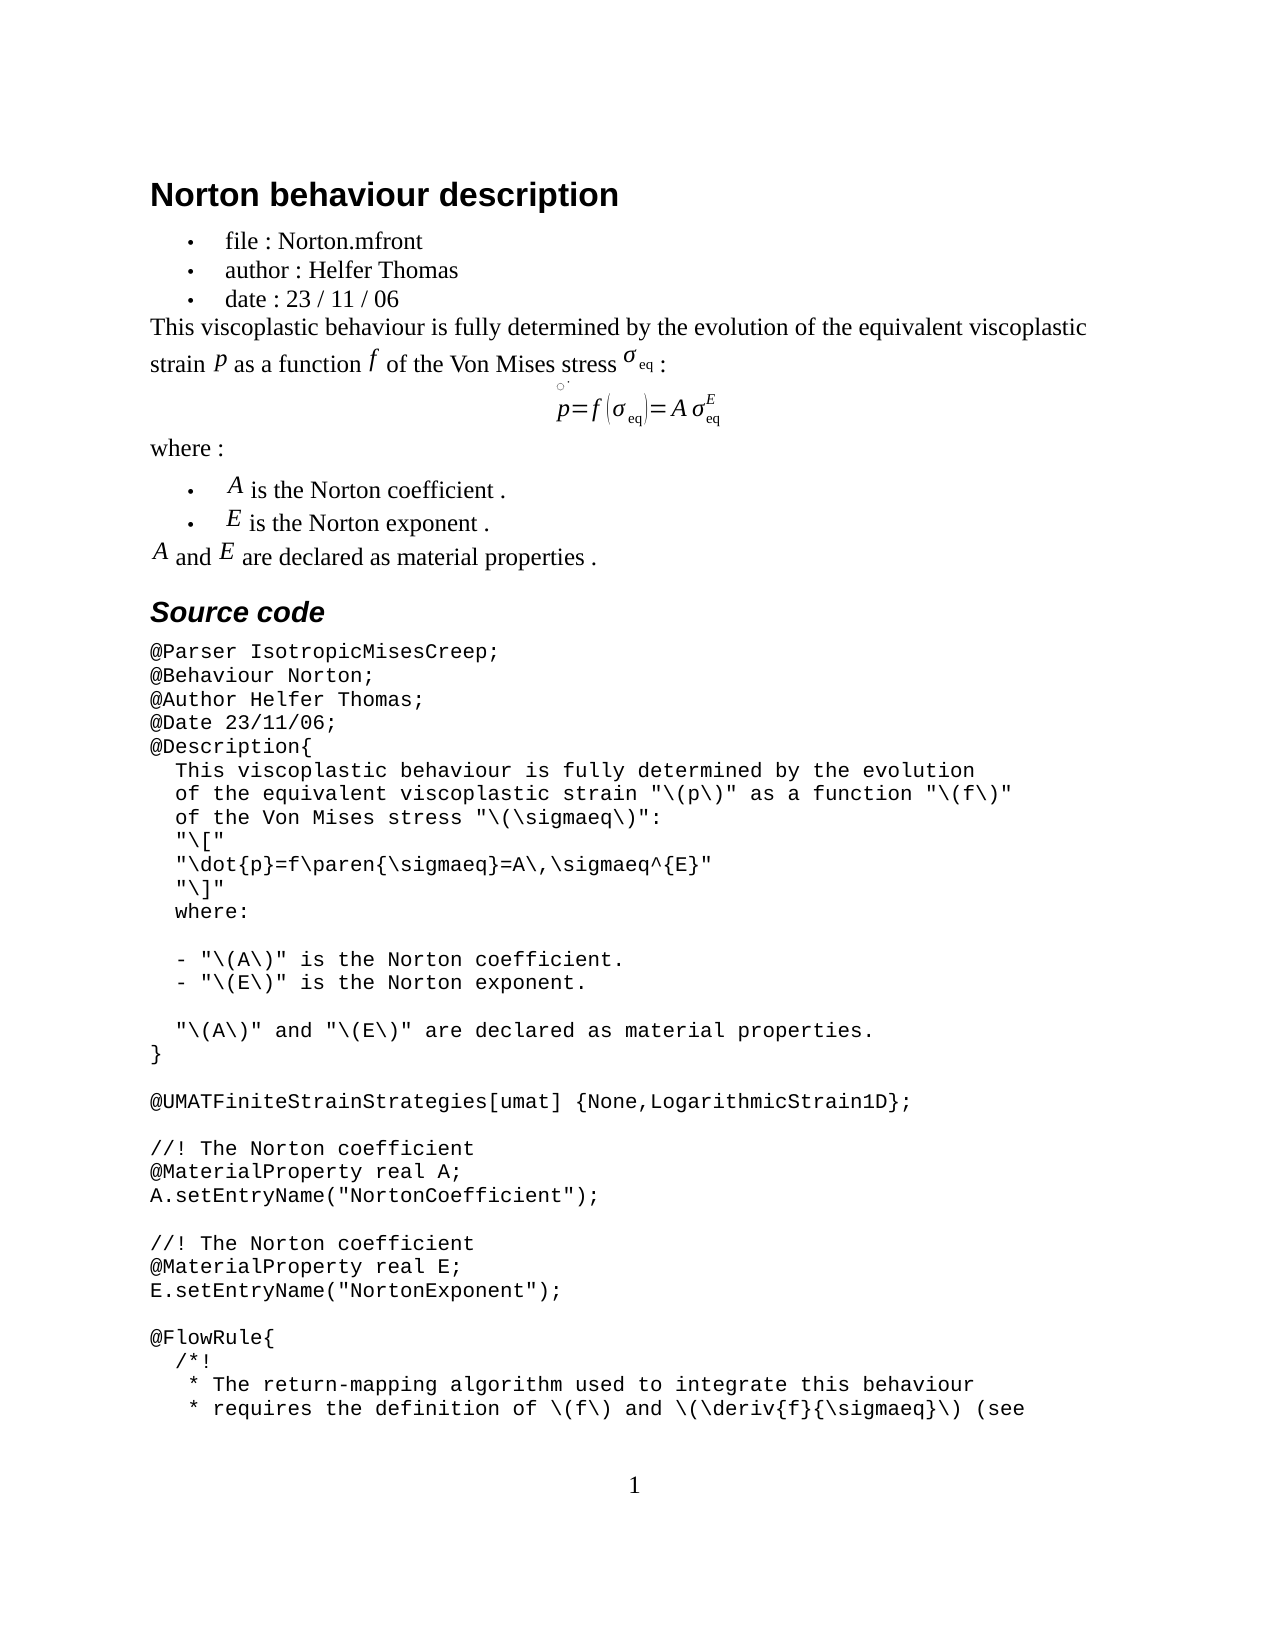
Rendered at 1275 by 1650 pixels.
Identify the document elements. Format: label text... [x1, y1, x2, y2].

text @MaterialProperty real E; [150, 1256, 1125, 1280]
list file : Norton.mfront [187, 226, 1125, 255]
text @Date 23/11/06; [150, 712, 1125, 736]
text "\[" [150, 831, 1125, 854]
text * The return-mapping algorithm used to integrate this behaviour [150, 1374, 1125, 1398]
list is the Norton exponent . [187, 504, 1125, 537]
text - "\(E\)" is the Norton exponent. [150, 972, 1125, 996]
list date : 23 / 11 / 06 [187, 284, 1125, 312]
text - "\(A\)" is the Norton coefficient. [150, 949, 1125, 972]
text This viscoplastic behaviour is fully determined by the evolution of the equivalent viscoplastic strain as a function of the Von Mises stress : [150, 312, 1125, 378]
text //! The Norton coefficient [150, 1232, 1125, 1256]
text } [150, 1043, 1125, 1067]
text @Author Helfer Thomas; [150, 689, 1125, 712]
text @FlowRule{ [150, 1327, 1125, 1351]
text //! The Norton coefficient [150, 1138, 1125, 1162]
text A.setEntryName("NortonCoefficient"); [150, 1185, 1125, 1209]
list is the Norton coefficient . [187, 471, 1125, 504]
text "\]" [150, 878, 1125, 901]
text "\dot{p}=f\paren{\sigmaeq}=A\,\sigmaeq^{E}" [150, 854, 1125, 878]
text @MaterialProperty real A; [150, 1162, 1125, 1185]
text @Parser IsotropicMisesCreep; [150, 641, 1125, 665]
text * requires the definition of \(f\) and \(\deriv{f}{\sigmaeq}\) (see [150, 1398, 1125, 1422]
text of the Von Mises stress "\(\sigmaeq\)": [150, 807, 1125, 831]
text @Description{ [150, 736, 1125, 759]
text @Behaviour Norton; [150, 665, 1125, 689]
text where: [150, 901, 1125, 925]
text This viscoplastic behaviour is fully determined by the evolution [150, 759, 1125, 783]
text of the equivalent viscoplastic strain "\(p\)" as a function "\(f\)" [150, 783, 1125, 807]
text E.setEntryName("NortonExponent"); [150, 1280, 1125, 1303]
list author : Helfer Thomas [187, 255, 1125, 284]
text "\(A\)" and "\(E\)" are declared as material properties. [150, 1020, 1125, 1043]
subtitle Norton behaviour description [150, 175, 1125, 214]
text /*! [150, 1351, 1125, 1374]
text and are declared as material properties . [150, 537, 1125, 570]
subtitle Source code [150, 595, 1125, 629]
text where : [150, 433, 1125, 462]
text @UMATFiniteStrainStrategies[umat] {None,LogarithmicStrain1D}; [150, 1091, 1125, 1114]
